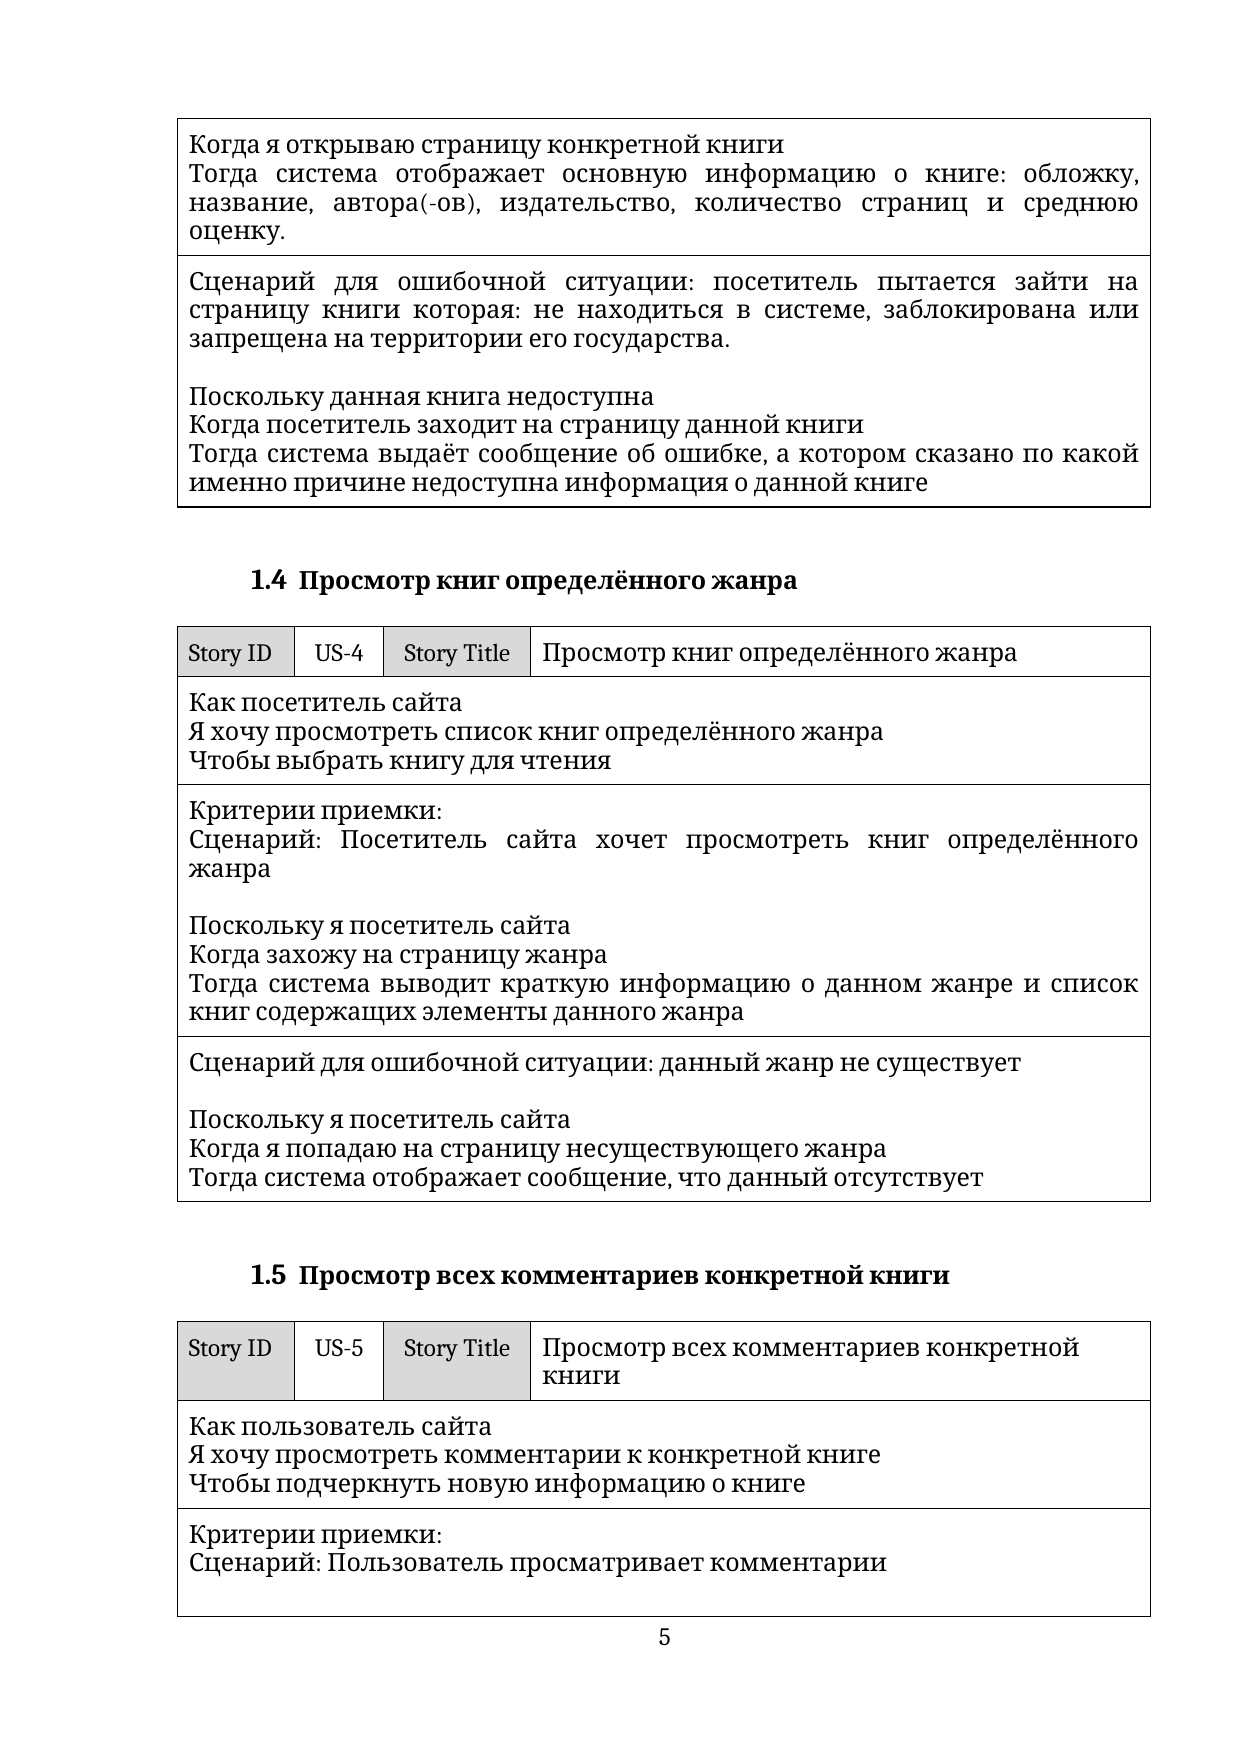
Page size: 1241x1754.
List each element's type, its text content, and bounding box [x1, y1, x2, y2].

table_cell Сценарий для ошибочной ситуации: данный жанр не существует Поскольку я посетитель сайта Когда я попадаю на страницу несуществующего жанра Тогда система отображает сообщение, что данный отсутствует [178, 1037, 1150, 1201]
table_header US-5 [295, 1322, 383, 1400]
table_header US-4 [295, 627, 383, 676]
table_header Просмотр всех комментариев конкретной книги [531, 1322, 1150, 1400]
table_header Story ID [178, 1322, 294, 1400]
table_cell Когда я открываю страницу конкретной книги Тогда система отображает основную информацию о книге: обложку, название, автора(-ов), издательство, количество страниц и среднюю оценку. [178, 119, 1150, 255]
table_header Story Title [384, 1322, 530, 1400]
list Просмотр книг определённого жанра [251, 563, 1152, 597]
list Просмотр всех комментариев конкретной книги [251, 1258, 1152, 1292]
table_header Просмотр книг определённого жанра [531, 627, 1150, 676]
table_header Story Title [384, 627, 530, 676]
table_cell Как посетитель сайта Я хочу просмотреть список книг определённого жанра Чтобы выбрать книгу для чтения [178, 677, 1150, 784]
table_header Story ID [178, 627, 294, 676]
table_cell Критерии приемки: Сценарий: Посетитель сайта хочет просмотреть книг определённого жанра Поскольку я посетитель сайта Когда захожу на страницу жанра Тогда система выводит краткую информацию о данном жанре и список книг содержащих элементы данного жанра [178, 785, 1150, 1036]
table_cell Как пользователь сайта Я хочу просмотреть комментарии к конкретной книге Чтобы подчеркнуть новую информацию о книге [178, 1401, 1150, 1508]
table_cell Сценарий для ошибочной ситуации: посетитель пытается зайти на страницу книги которая: не находиться в системе, заблокирована или запрещена на территории его государства. Поскольку данная книга недоступна Когда посетитель заходит на страницу данной книги Тогда система выдаёт сообщение об ошибке, а котором сказано по какой именно причине недоступна информация о данной книге [178, 256, 1150, 506]
table_cell Критерии приемки: Сценарий: Пользователь просматривает комментарии [178, 1509, 1150, 1616]
